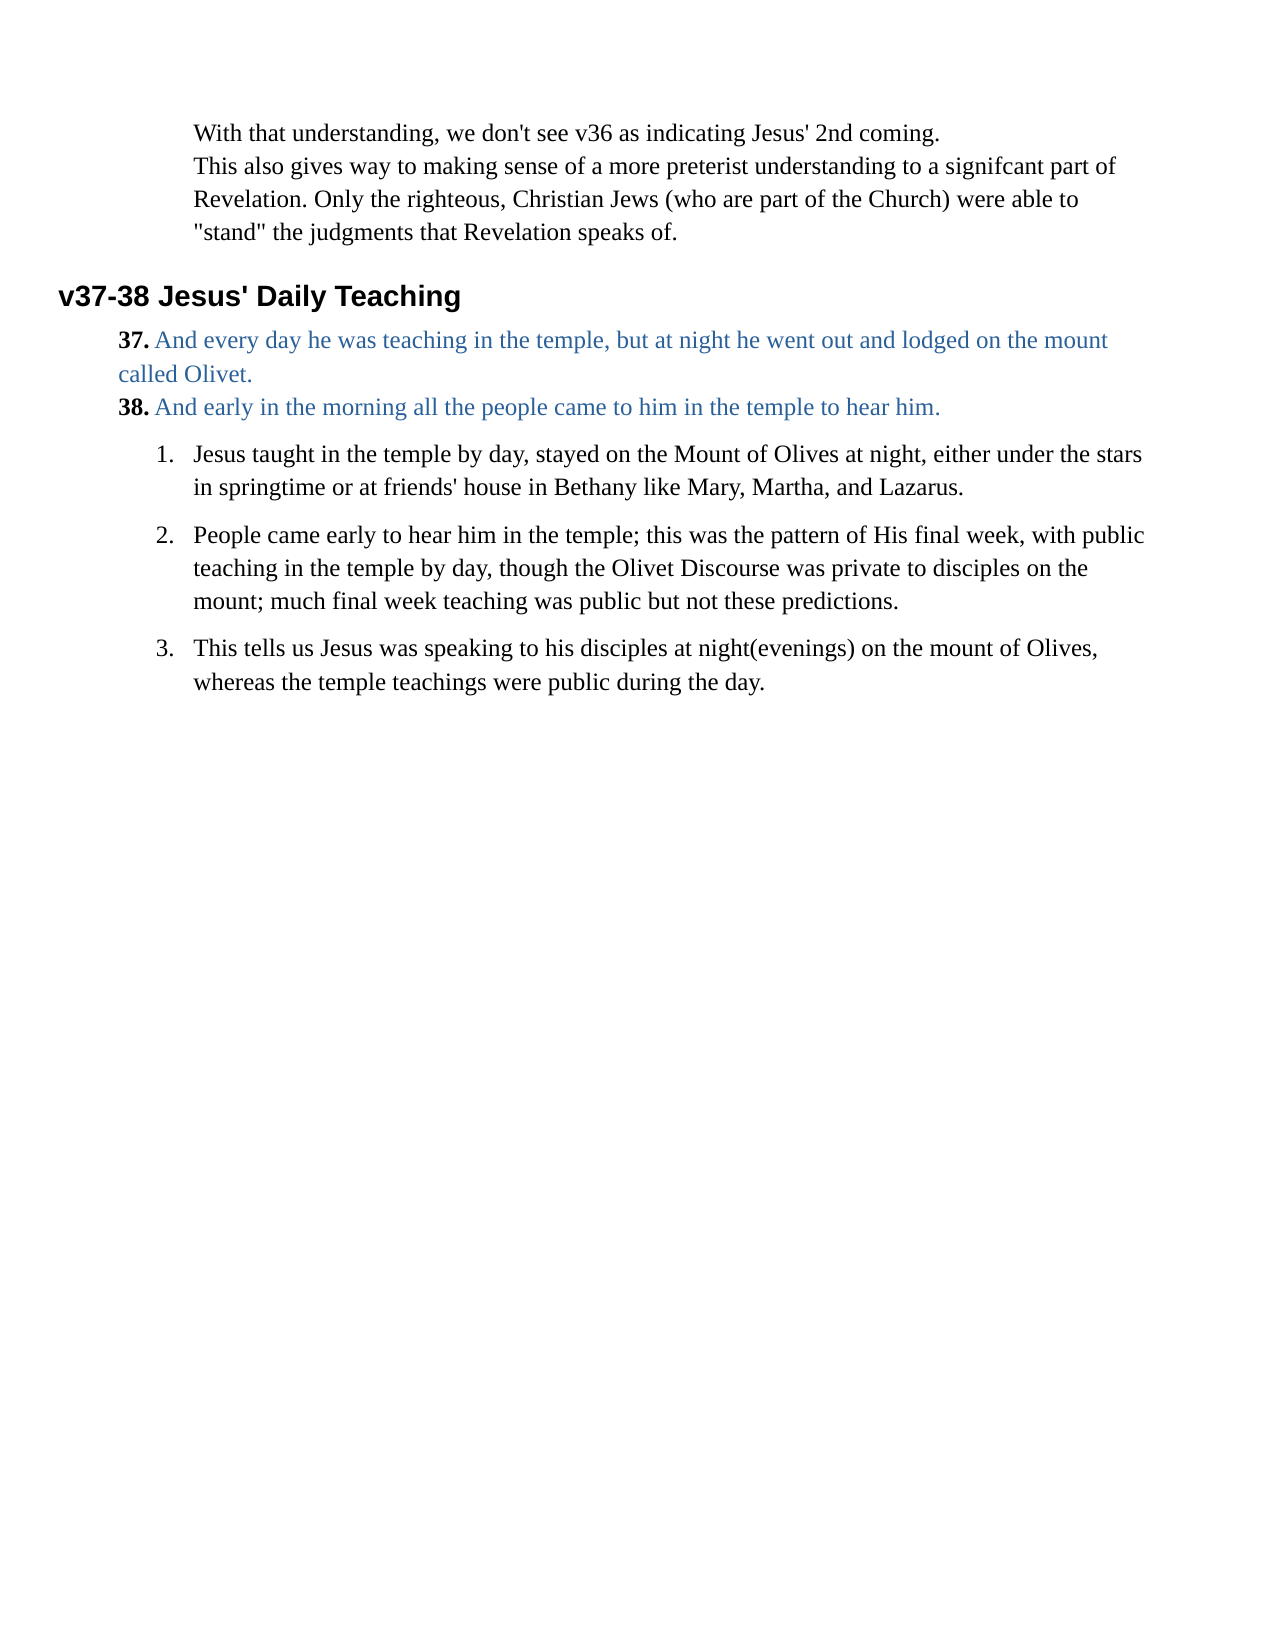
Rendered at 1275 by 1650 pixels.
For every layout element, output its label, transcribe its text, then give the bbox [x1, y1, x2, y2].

list People came early to hear him in the temple; this was the pattern of His final week, with public teaching in the temple by day, though the Olivet Discourse was private to disciples on the mount; much final week teaching was public but not these predictions. [156, 520, 1157, 615]
list This tells us Jesus was speaking to his disciples at night(evenings) on the mount of Olives, whereas the temple teachings were public during the day. [156, 633, 1157, 695]
text 37. And every day he was teaching in the temple, but at night he went out and lodged on the mount called Olivet. 38. And early in the morning all the people came to him in the temple to hear him. [118, 326, 1157, 420]
list With that understanding, we don't see v36 as indicating Jesus' 2nd coming. This also gives way to making sense of a more preterist understanding to a signifcant part of Revelation. Only the righteous, Christian Jews (who are part of the Church) were able to "stand" the judgments that Revelation speaks of. [156, 118, 1157, 246]
subtitle v37-38 Jesus' Daily Teaching [58, 279, 1157, 313]
list Jesus taught in the temple by day, stayed on the Mount of Olives at night, either under the stars in springtime or at friends' house in Bethany like Mary, Martha, and Lazarus. [156, 439, 1157, 501]
